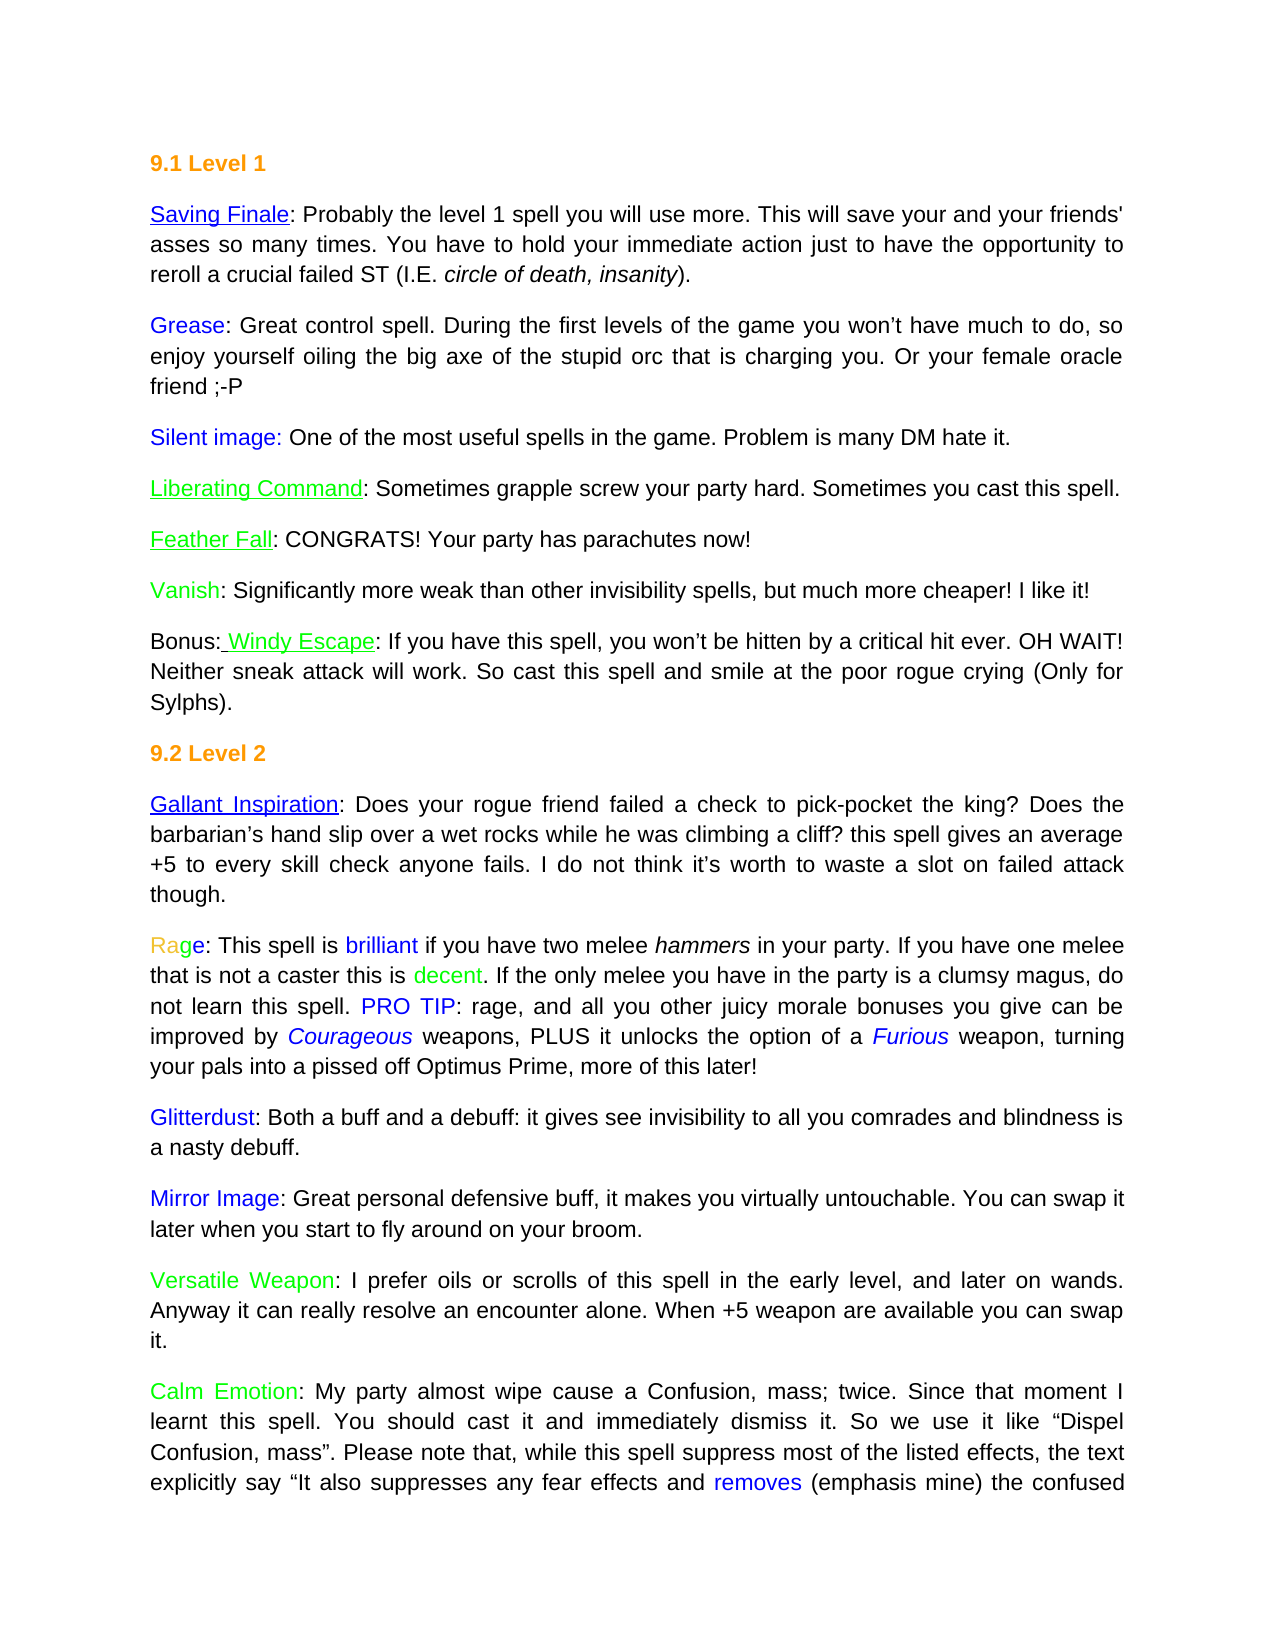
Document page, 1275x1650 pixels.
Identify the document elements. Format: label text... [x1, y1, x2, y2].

text Vanish: Significantly more weak than other invisibility spells, but much more cheaper! I like it! [150, 577, 1125, 603]
text Gallant Inspiration: Does your rogue friend failed a check to pick-pocket the king? Does the barbarian’s hand slip over a wet rocks while he was climbing a cliff? this spell gives an average +5 to every skill check anyone fails. I do not think it’s worth to waste a slot on failed attack though. [150, 791, 1125, 908]
text Saving Finale: Probably the level 1 spell you will use more. This will save your and your friends' asses so many times. You have to hold your immediate action just to have the opportunity to reroll a crucial failed ST (I.E. circle of death, insanity). [150, 201, 1125, 288]
text 9.1 Level 1 [150, 150, 1125, 176]
text Liberating Command: Sometimes grapple screw your party hard. Sometimes you cast this spell. [150, 475, 1125, 501]
text Grease: Great control spell. During the first levels of the game you won’t have much to do, so enjoy yourself oiling the big axe of the stupid orc that is charging you. Or your female oracle friend ;-P [150, 312, 1125, 399]
text Feather Fall: CONGRATS! Your party has parachutes now! [150, 526, 1125, 552]
text Rage: This spell is brilliant if you have two melee hammers in your party. If you have one melee that is not a caster this is decent. If the only melee you have in the party is a clumsy magus, do not learn this spell. PRO TIP: rage, and all you other juicy morale bonuses you give can be improved by Courageous weapons, PLUS it unlocks the option of a Furious weapon, turning your pals into a pissed off Optimus Prime, more of this later! [150, 932, 1125, 1079]
text Versatile Weapon: I prefer oils or scrolls of this spell in the early level, and later on wands. Anyway it can really resolve an encounter alone. When +5 weapon are available you can swap it. [150, 1267, 1125, 1353]
text Bonus: Windy Escape: If you have this spell, you won’t be hitten by a critical hit ever. OH WAIT! Neither sneak attack will work. So cast this spell and smile at the poor rogue crying (Only for Sylphs). [150, 628, 1125, 715]
text Mirror Image: Great personal defensive buff, it makes you virtually untouchable. You can swap it later when you start to fly around on your broom. [150, 1185, 1125, 1242]
text 9.2 Level 2 [150, 739, 1125, 766]
text Glitterdust: Both a buff and a debuff: it gives see invisibility to all you comrades and blindness is a nasty debuff. [150, 1104, 1125, 1161]
text Calm Emotion: My party almost wipe cause a Confusion, mass; twice. Since that moment I learnt this spell. You should cast it and immediately dismiss it. So we use it like “Dispel Confusion, mass”. Please note that, while this spell suppress most of the listed effects, the text explicitly say “It also suppresses any fear effects and removes (emphasis mine) the confused [150, 1378, 1125, 1495]
text Silent image: One of the most useful spells in the game. Problem is many DM hate it. [150, 424, 1125, 450]
